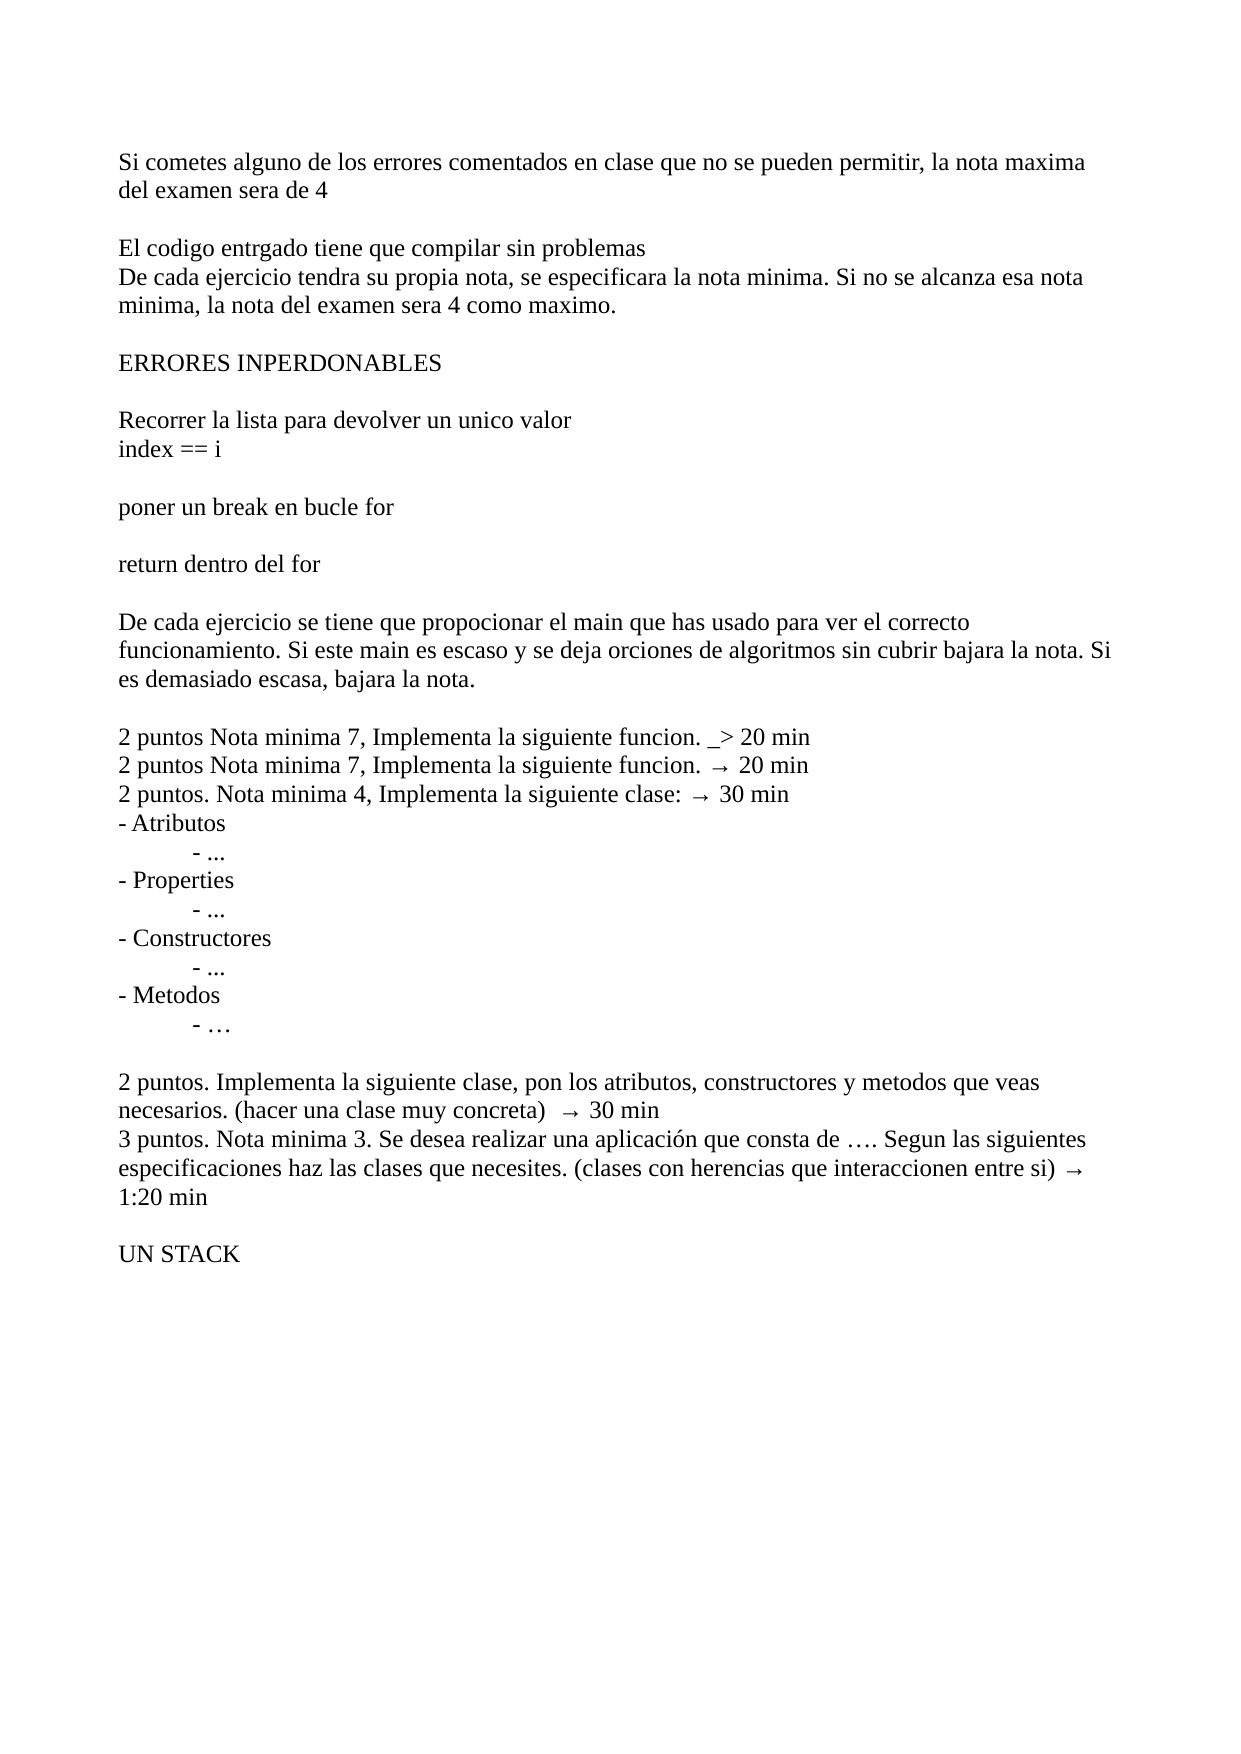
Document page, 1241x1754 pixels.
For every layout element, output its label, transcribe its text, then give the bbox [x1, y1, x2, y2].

text Si cometes alguno de los errores comentados en clase que no se pueden permitir, la nota maxima del examen sera de 4 [118, 147, 1122, 204]
text poner un break en bucle for [118, 492, 1122, 521]
text 3 puntos. Nota minima 3. Se desea realizar una aplicación que consta de …. Segun las siguientes especificaciones haz las clases que necesites. (clases con herencias que interaccionen entre si) → 1:20 min [118, 1124, 1122, 1211]
text ERRORES INPERDONABLES [118, 348, 1122, 377]
text 2 puntos. Implementa la siguiente clase, pon los atributos, constructores y metodos que veas necesarios. (hacer una clase muy concreta) → 30 min [118, 1067, 1122, 1124]
text De cada ejercicio tendra su propia nota, se especificara la nota minima. Si no se alcanza esa nota minima, la nota del examen sera 4 como maximo. [118, 262, 1122, 319]
text - Metodos [118, 981, 1122, 1009]
text - ... [118, 952, 1122, 981]
text - … [118, 1009, 1122, 1038]
text De cada ejercicio se tiene que propocionar el main que has usado para ver el correcto funcionamiento. Si este main es escaso y se deja orciones de algoritmos sin cubrir bajara la nota. Si es demasiado escasa, bajara la nota. [118, 607, 1122, 693]
text - Constructores [118, 923, 1122, 952]
text return dentro del for [118, 549, 1122, 578]
text UN STACK [118, 1239, 1122, 1268]
text 2 puntos Nota minima 7, Implementa la siguiente funcion. → 20 min [118, 751, 1122, 779]
text Recorrer la lista para devolver un unico valor [118, 406, 1122, 434]
text - Properties [118, 866, 1122, 894]
text - Atributos [118, 808, 1122, 837]
text - ... [118, 894, 1122, 923]
text 2 puntos. Nota minima 4, Implementa la siguiente clase: → 30 min [118, 779, 1122, 808]
text index == i [118, 434, 1122, 463]
text 2 puntos Nota minima 7, Implementa la siguiente funcion. _> 20 min [118, 722, 1122, 751]
text - ... [118, 837, 1122, 866]
text El codigo entrgado tiene que compilar sin problemas [118, 233, 1122, 262]
